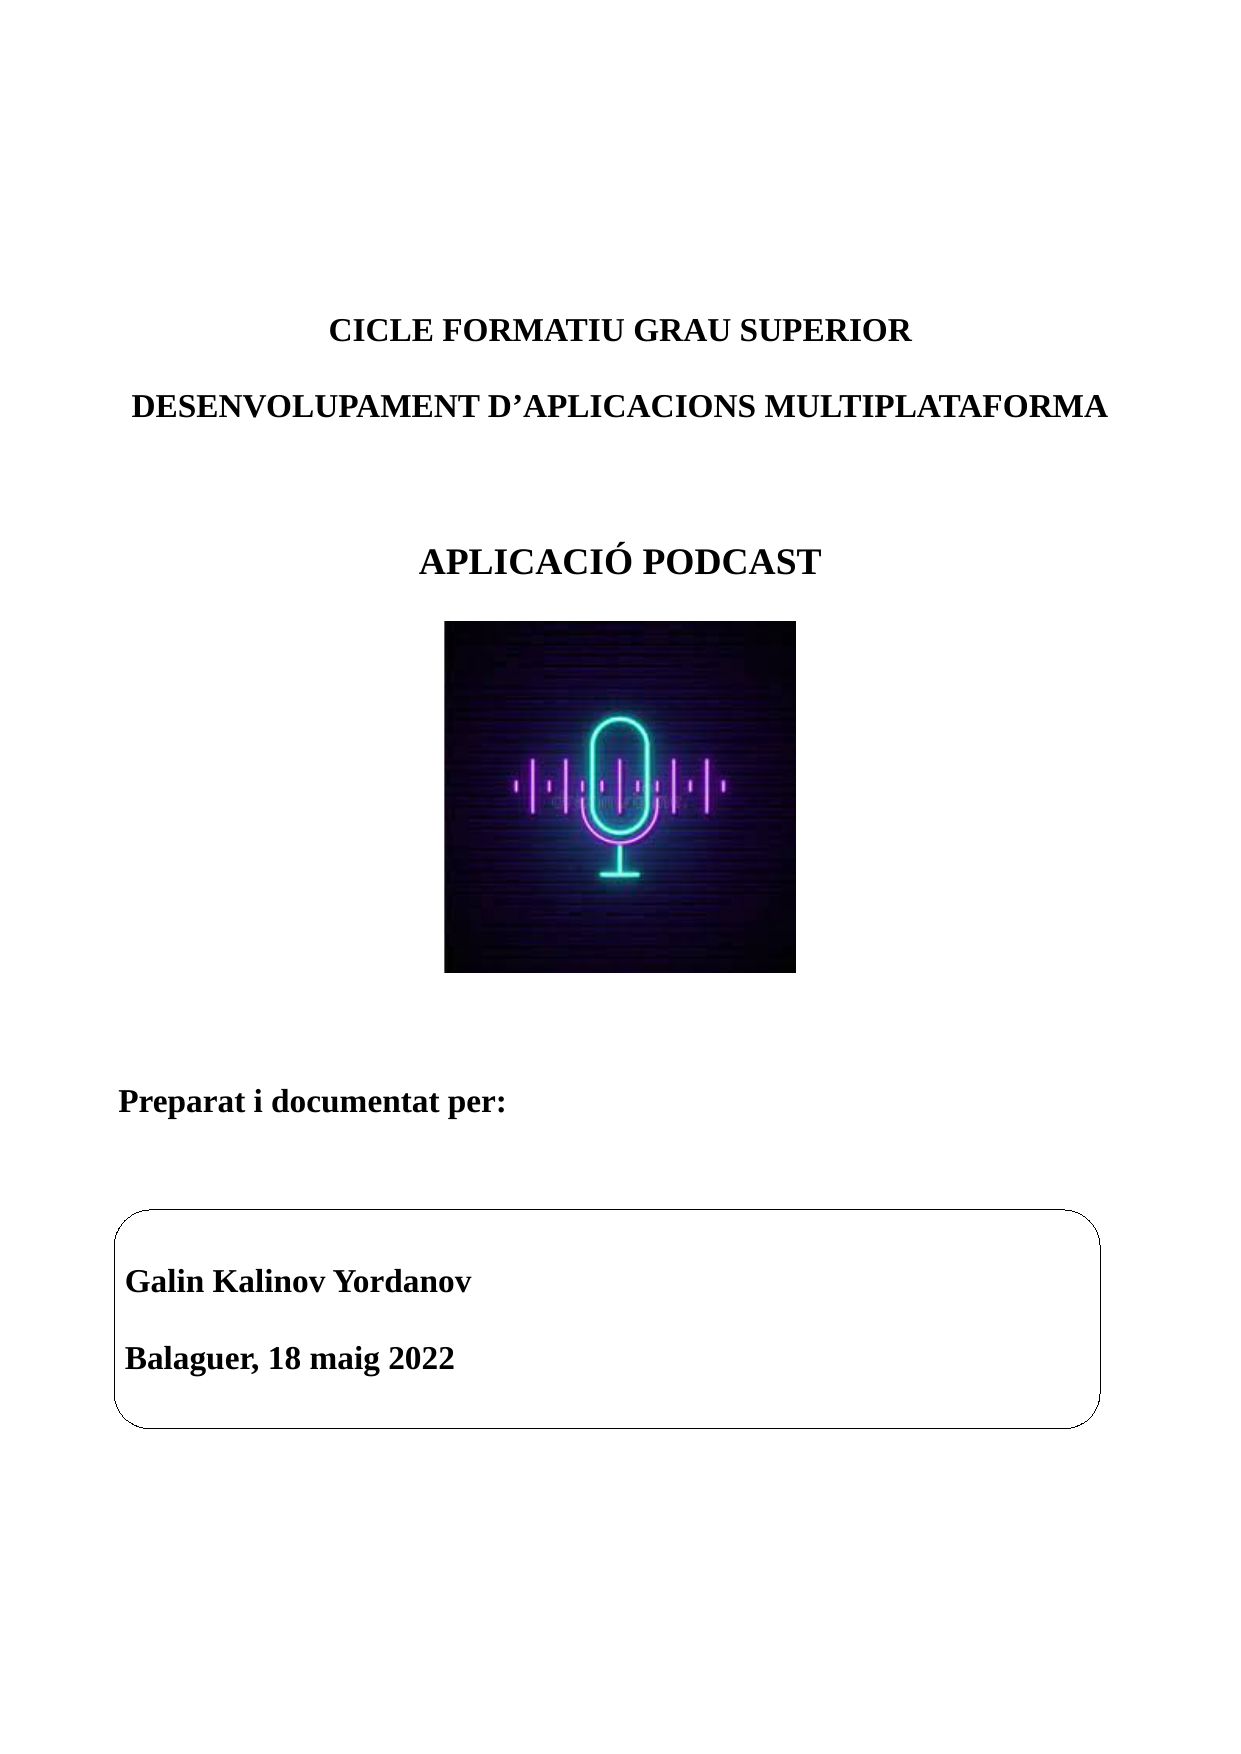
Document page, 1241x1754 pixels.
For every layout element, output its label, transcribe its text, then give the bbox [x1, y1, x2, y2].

text CICLE FORMATIU GRAU SUPERIOR [118, 310, 1122, 348]
text Preparat i documentat per: [118, 1081, 1122, 1119]
picture [444, 621, 796, 973]
text APLICACIÓ PODCAST [118, 540, 1122, 583]
text DESENVOLUPAMENT D’APLICACIONS MULTIPLATAFORMA [118, 386, 1122, 425]
